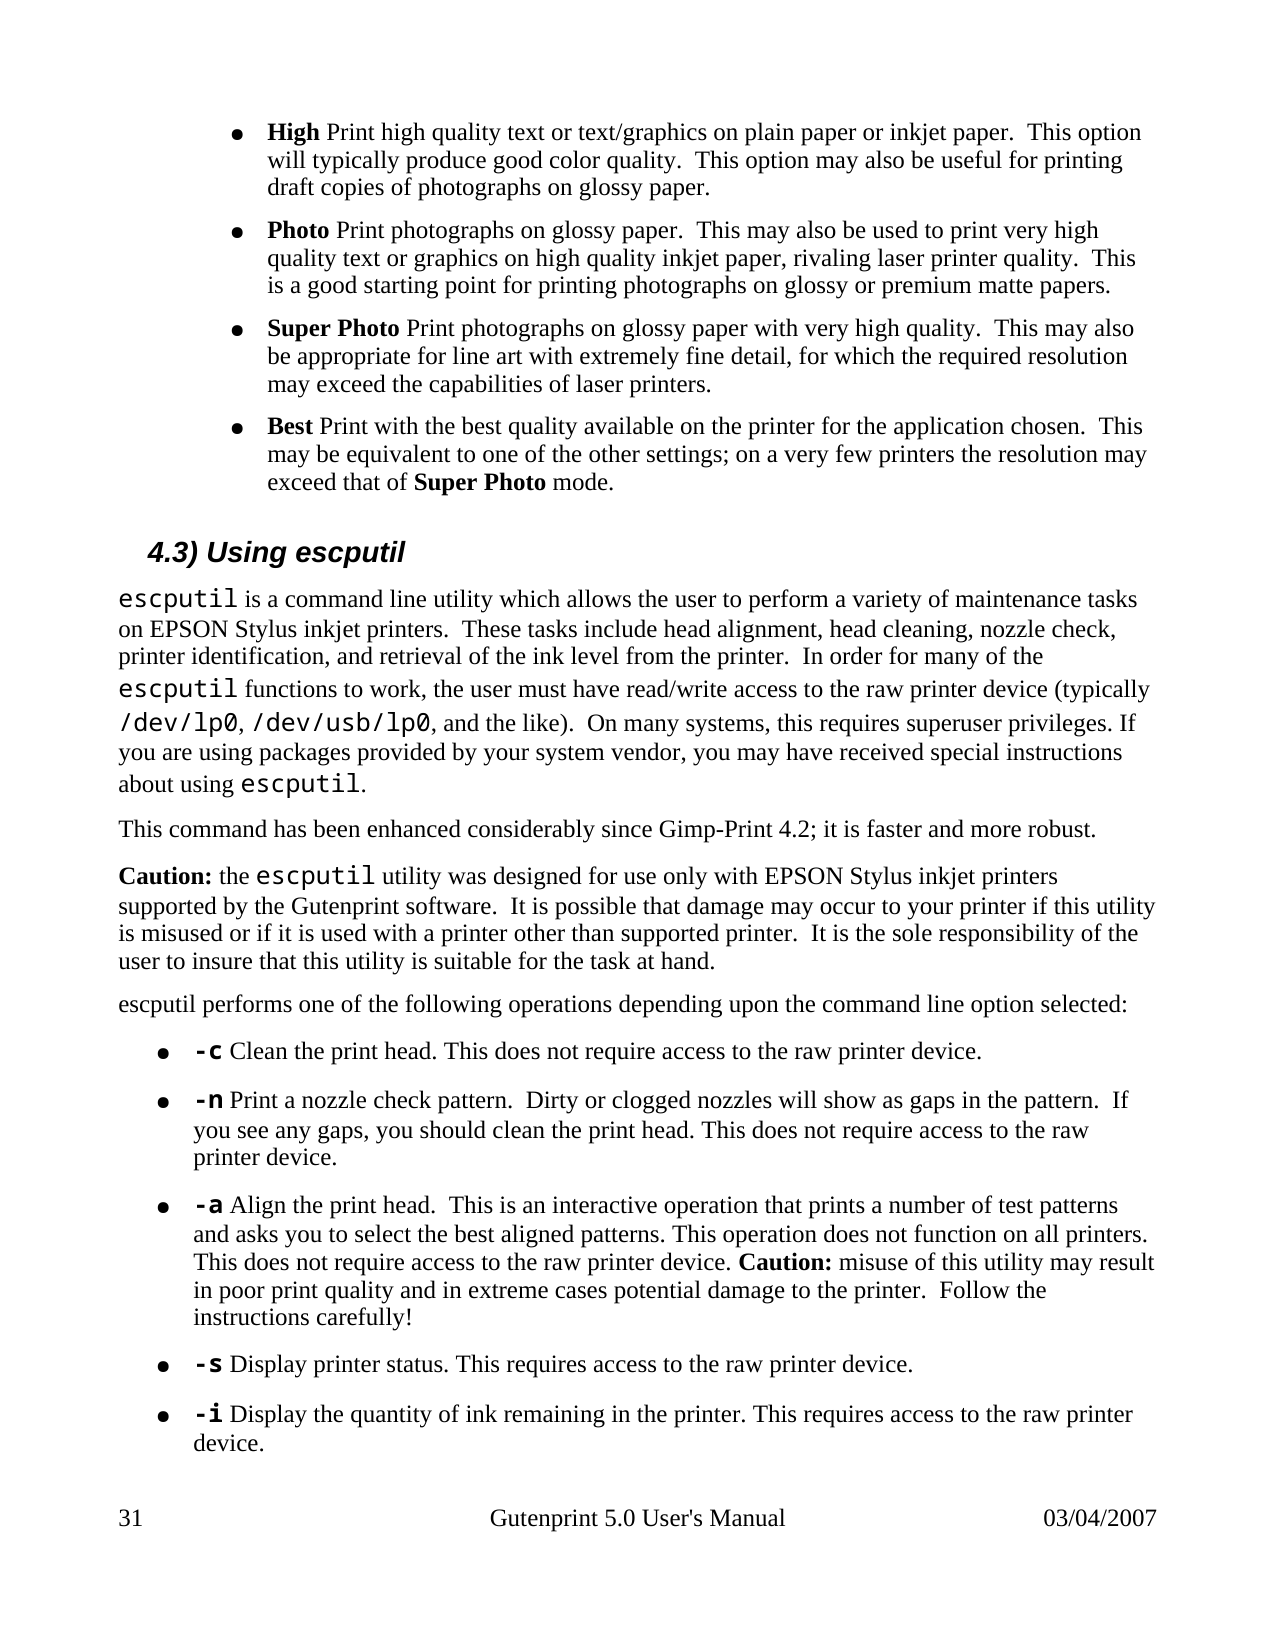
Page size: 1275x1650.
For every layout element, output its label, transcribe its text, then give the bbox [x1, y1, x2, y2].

text Caution: the escputil utility was designed for use only with EPSON Stylus inkjet printers supported by the Gutenprint software. It is possible that damage may occur to your printer if this utility is misused or if it is used with a printer other than supported printer. It is the sole responsibility of the user to insure that this utility is suitable for the task at hand. [118, 858, 1157, 975]
list -c Clean the print head. This does not require access to the raw printer device. [156, 1033, 1157, 1067]
list Super Photo Print photographs on glossy paper with very high quality. This may also be appropriate for line art with extremely fine detail, for which the required resolution may exceed the capabilities of laser printers. [229, 314, 1157, 397]
list -a Align the print head. This is an interactive operation that prints a number of test patterns and asks you to select the best aligned patterns. This operation does not function on all printers. This does not require access to the raw printer device. Caution: misuse of this utility may result in poor print quality and in extreme cases potential damage to the printer. Follow the instructions carefully! [156, 1186, 1157, 1331]
list -i Display the quantity of ink remaining in the printer. This requires access to the raw printer device. [156, 1395, 1157, 1457]
text This command has been enhanced considerably since Gimp-Print 4.2; it is faster and more robust. [118, 815, 1157, 843]
list High Print high quality text or text/graphics on plain paper or inkjet paper. This option will typically produce good color quality. This option may also be useful for printing draft copies of photographs on glossy paper. [229, 118, 1157, 201]
text escputil is a command line utility which allows the user to perform a variety of maintenance tasks on EPSON Stylus inkjet printers. These tasks include head alignment, head cleaning, nozzle check, printer identification, and retrieval of the ink level from the printer. In order for many of the escputil functions to work, the user must have read/write access to the raw printer device (typically /dev/lp0, /dev/usb/lp0, and the like). On many systems, this requires superuser privileges. If you are using packages provided by your system vendor, you may have received special instructions about using escputil. [118, 581, 1157, 800]
list Photo Print photographs on glossy paper. This may also be used to print very high quality text or graphics on high quality inkjet paper, rivaling laser printer quality. This is a good starting point for printing photographs on glossy or premium matte papers. [229, 216, 1157, 299]
list -n Print a nozzle check pattern. Dirty or clogged nozzles will show as gaps in the pattern. If you see any gaps, you should clean the print head. This does not require access to the raw printer device. [156, 1082, 1157, 1171]
list -s Display printer status. This requires access to the raw printer device. [156, 1346, 1157, 1380]
list Best Print with the best quality available on the printer for the application chosen. This may be equivalent to one of the other settings; on a very few printers the resolution may exceed that of Super Photo mode. [229, 412, 1157, 496]
subtitle Using escputil [148, 536, 1157, 568]
text escputil performs one of the following operations depending upon the command line option selected: [118, 990, 1157, 1018]
